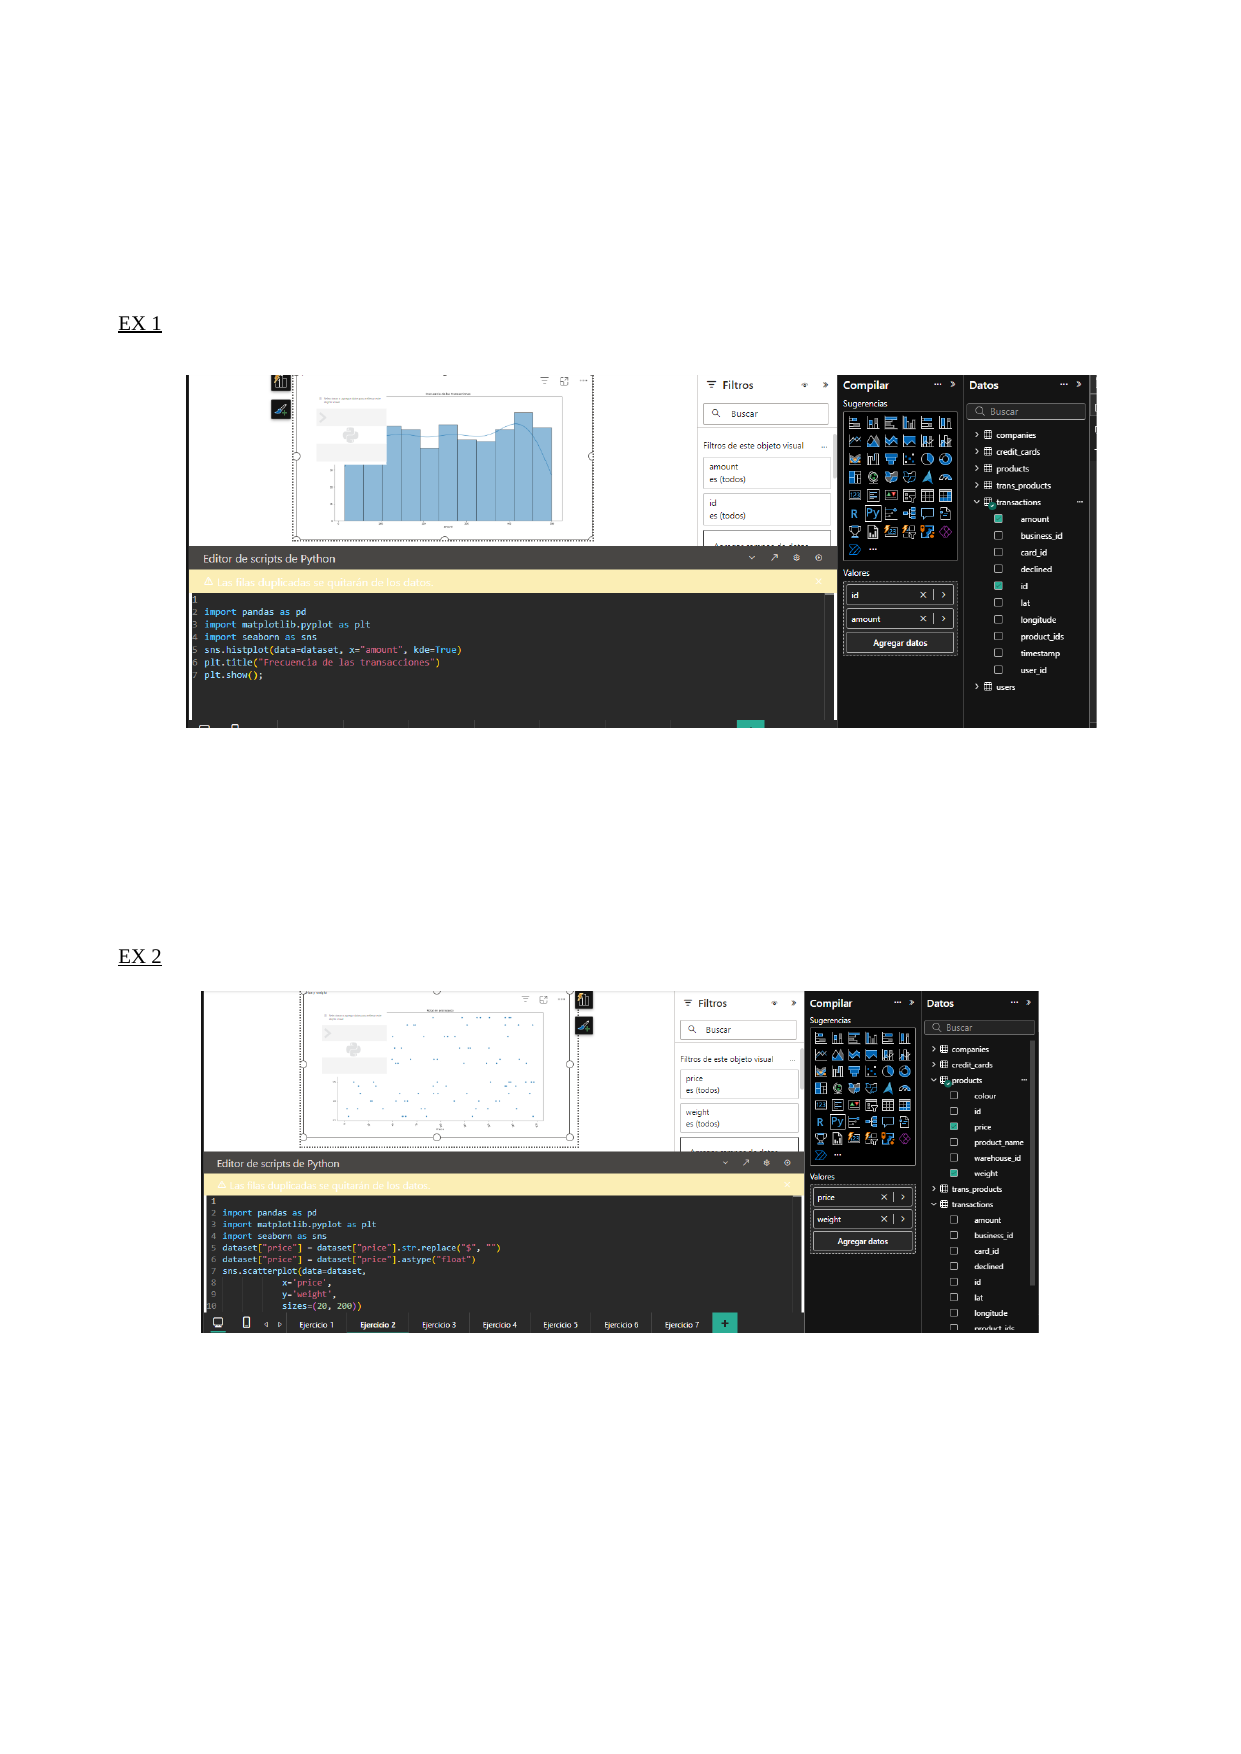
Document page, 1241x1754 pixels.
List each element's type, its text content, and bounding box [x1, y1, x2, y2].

text EX 1 [118, 311, 1122, 335]
picture [186, 375, 1097, 728]
picture [201, 991, 1039, 1333]
text EX 2 [118, 944, 1122, 968]
